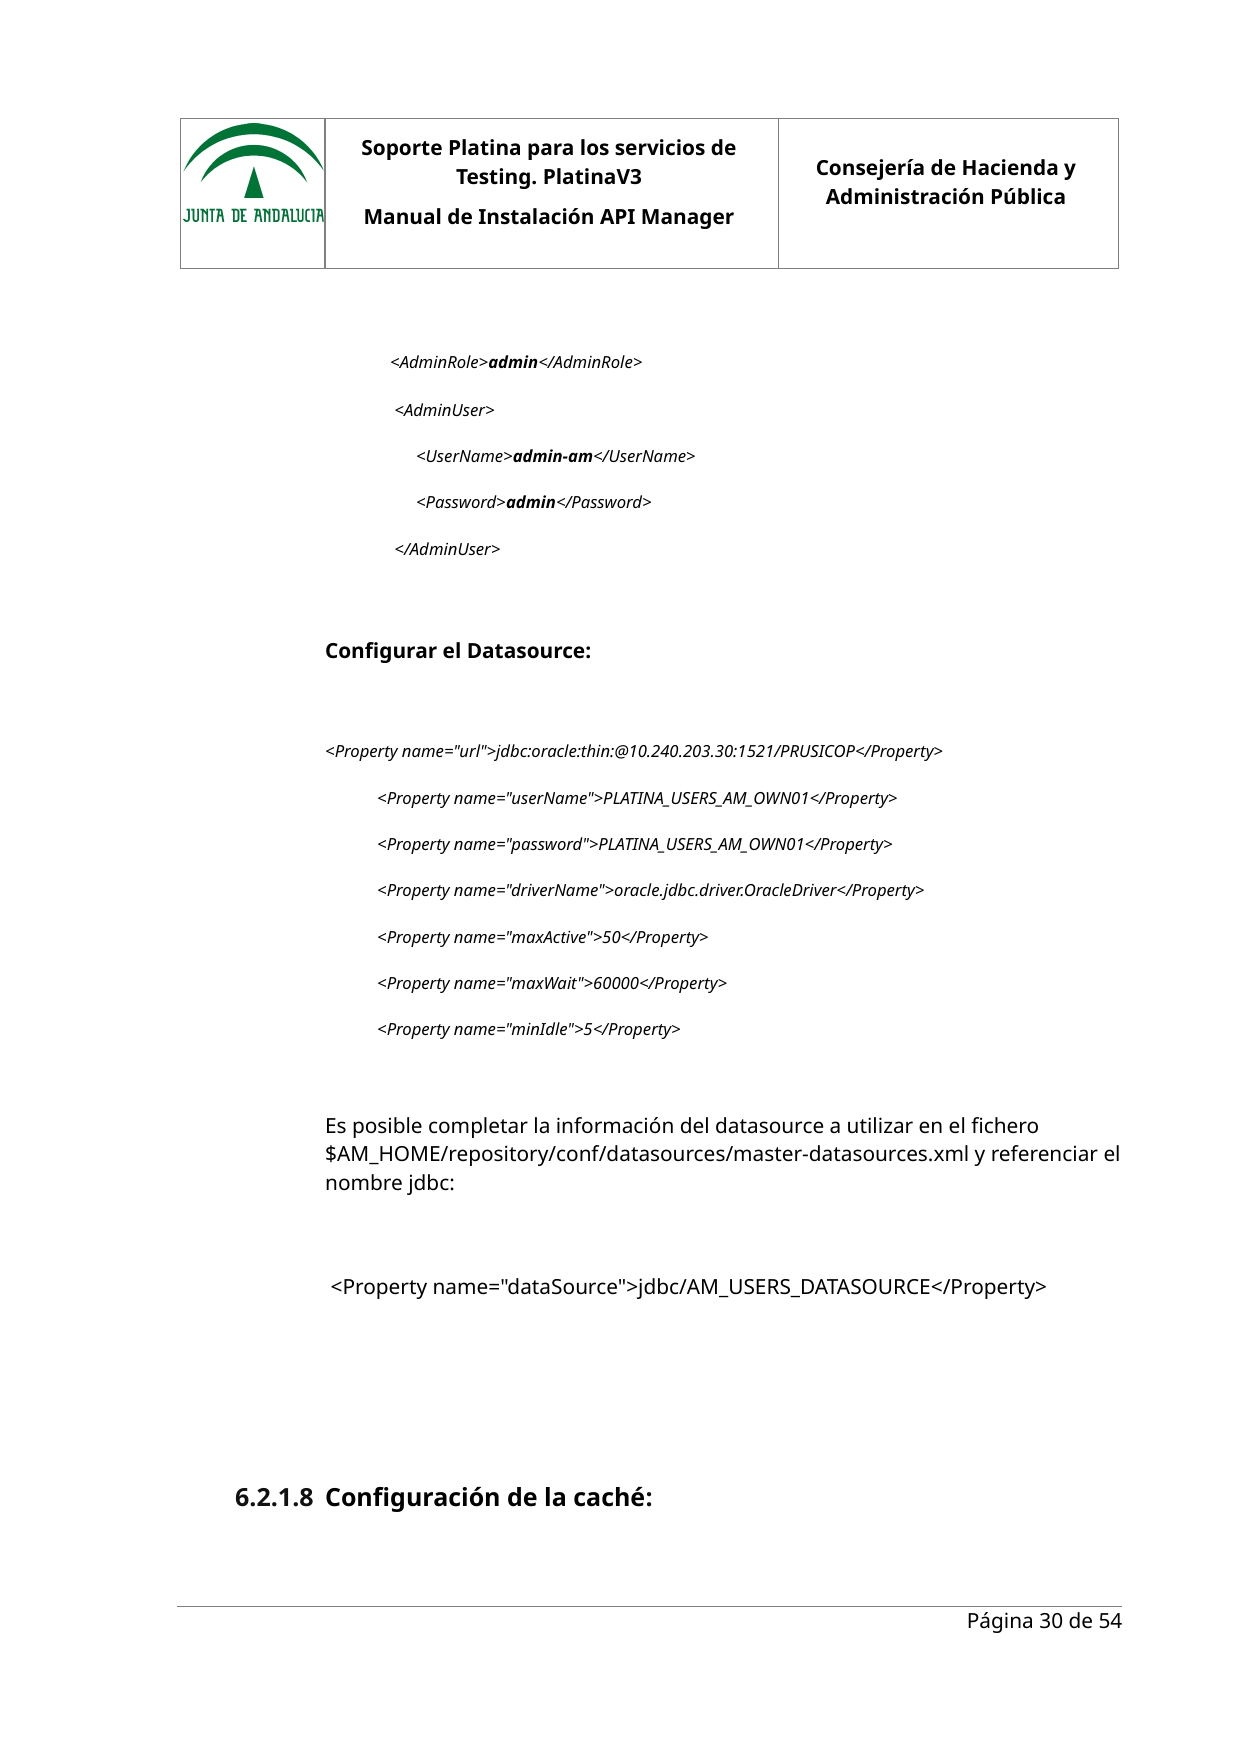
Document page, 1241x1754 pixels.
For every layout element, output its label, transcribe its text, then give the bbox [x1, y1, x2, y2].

text <Property name="url">jdbc:oracle:thin:@10.240.203.30:1521/PRUSICOP</Property> [325, 740, 1122, 763]
text <Property name="maxActive">50</Property> [325, 925, 1122, 948]
text <Property name="dataSource">jdbc/AM_USERS_DATASOURCE</Property> [325, 1272, 1122, 1300]
text <Property name="userName">PLATINA_USERS_AM_OWN01</Property> [325, 786, 1122, 809]
text <UserName>admin-am</UserName> [325, 444, 1122, 467]
text </AdminUser> [325, 537, 1122, 560]
text <Property name="maxWait">60000</Property> [325, 972, 1122, 994]
text <AdminUser> [325, 398, 1122, 421]
text <Password>admin</Password> [325, 491, 1122, 514]
picture [183, 123, 324, 222]
text <AdminRole>admin</AdminRole> [325, 346, 1122, 374]
subtitle Configuración de la caché: [235, 1480, 1122, 1514]
text <Property name="password">PLATINA_USERS_AM_OWN01</Property> [325, 833, 1122, 855]
text <Property name="driverName">oracle.jdbc.driver.OracleDriver</Property> [325, 879, 1122, 902]
text <Property name="minIdle">5</Property> [325, 1018, 1122, 1041]
text Es posible completar la información del datasource a utilizar en el fichero $AM_HOME/repository/conf/datasources/master-datasources.xml y referenciar el nombre jdbc: [325, 1111, 1122, 1196]
text Configurar el Datasource: [325, 636, 1122, 664]
